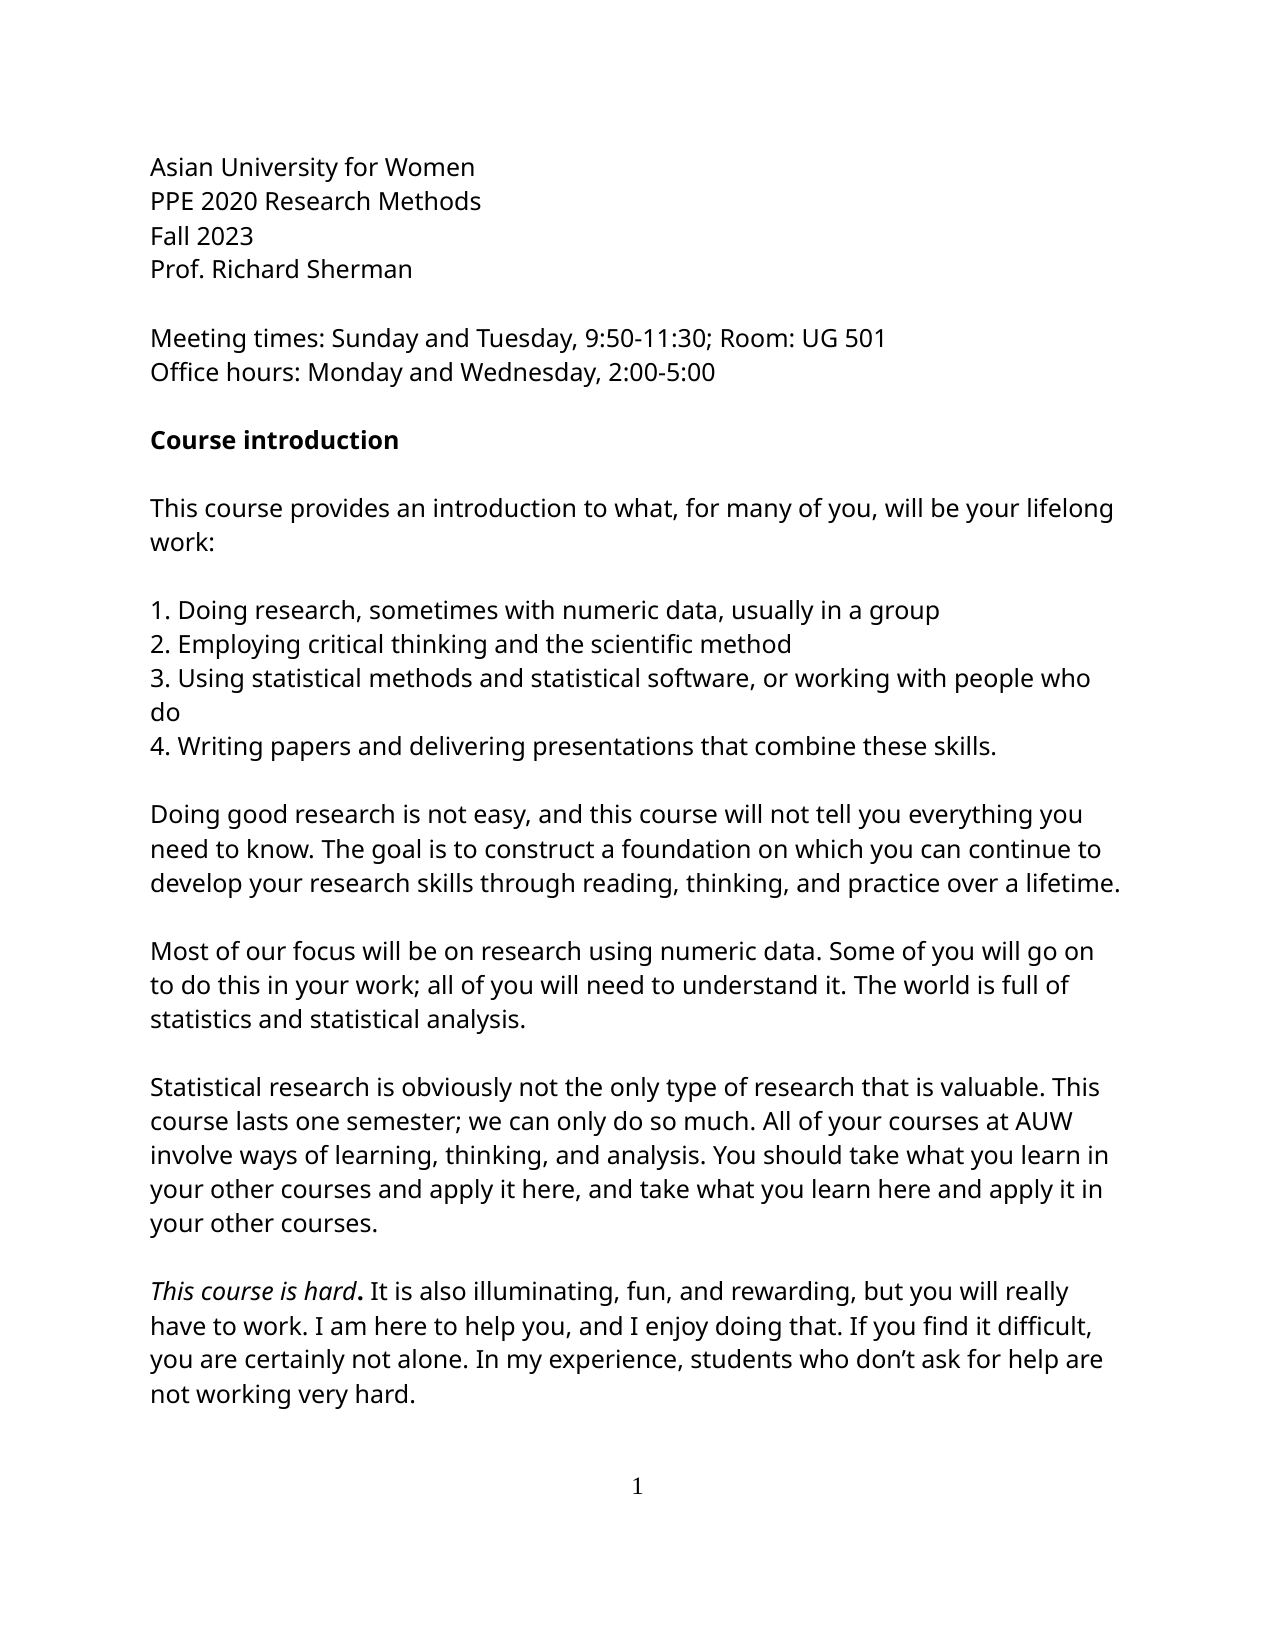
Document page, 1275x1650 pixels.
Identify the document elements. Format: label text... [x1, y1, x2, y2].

text 1. Doing research, sometimes with numeric data, usually in a group [150, 593, 1125, 627]
text Most of our focus will be on research using numeric data. Some of you will go on to do this in your work; all of you will need to understand it. The world is full of statistics and statistical analysis. [150, 933, 1125, 1036]
text Fall 2023 [150, 218, 1125, 252]
text Asian University for Women [150, 150, 1125, 184]
text Office hours: Monday and Wednesday, 2:00-5:00 [150, 354, 1125, 388]
text PPE 2020 Research Methods [150, 184, 1125, 218]
text Course introduction [150, 422, 1125, 457]
text Prof. Richard Sherman [150, 252, 1125, 286]
text Statistical research is obviously not the only type of research that is valuable. This course lasts one semester; we can only do so much. All of your courses at AUW involve ways of learning, thinking, and analysis. You should take what you learn in your other courses and apply it here, and take what you learn here and apply it in your other courses. [150, 1070, 1125, 1240]
text 4. Writing papers and delivering presentations that combine these skills. [150, 729, 1125, 763]
text Doing good research is not easy, and this course will not tell you everything you need to know. The goal is to construct a foundation on which you can continue to develop your research skills through reading, thinking, and practice over a lifetime. [150, 797, 1125, 899]
text 3. Using statistical methods and statistical software, or working with people who do [150, 661, 1125, 729]
text This course is hard. It is also illuminating, fun, and rewarding, but you will really have to work. I am here to help you, and I enjoy doing that. If you find it difficult, you are certainly not alone. In my experience, students who don’t ask for help are not working very hard. [150, 1274, 1125, 1410]
text Meeting times: Sunday and Tuesday, 9:50-11:30; Room: UG 501 [150, 320, 1125, 354]
text 2. Employing critical thinking and the scientific method [150, 627, 1125, 661]
text This course provides an introduction to what, for many of you, will be your lifelong work: [150, 491, 1125, 559]
